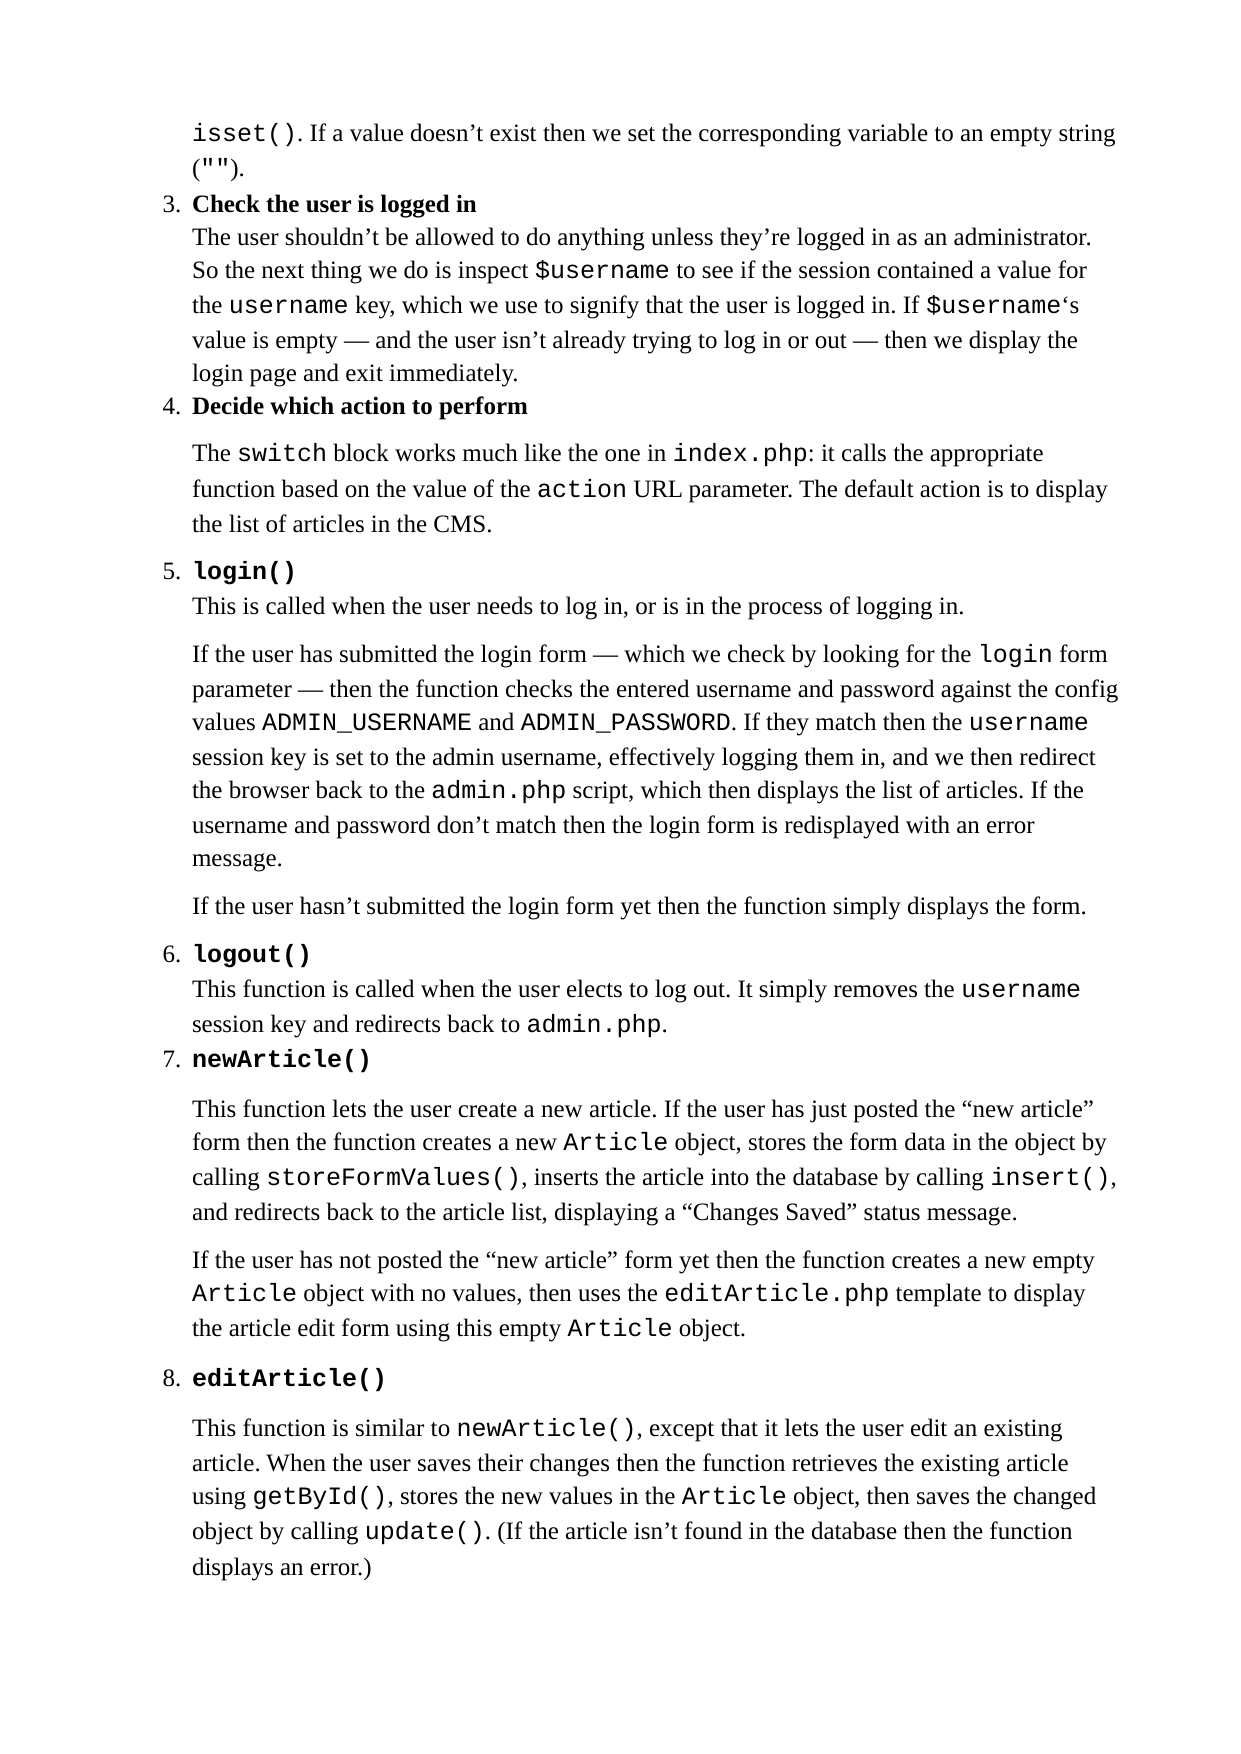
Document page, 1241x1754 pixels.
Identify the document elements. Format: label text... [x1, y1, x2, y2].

list If the user hasn’t submitted the login form yet then the function simply displays the form. [162, 891, 1122, 920]
list This function is similar to newArticle(), except that it lets the user edit an existing article. When the user saves their changes then the function retrieves the existing article using getById(), stores the new values in the Article object, then saves the changed object by calling update(). (If the article isn’t found in the database then the function displays an error.) [162, 1413, 1122, 1580]
list If the user has submitted the login form — which we check by looking for the login form parameter — then the function checks the entered username and password against the config values ADMIN_USERNAME and ADMIN_PASSWORD. If they match then the username session key is set to the admin username, effectively logging them in, and we then redirect the browser back to the admin.php script, which then displays the list of articles. If the username and password don’t match then the login form is redisplayed with an error message. [162, 639, 1122, 872]
list isset(). If a value doesn’t exist then we set the corresponding variable to an empty string (""). [162, 118, 1122, 184]
list Decide which action to perform [162, 391, 1122, 420]
list The switch block works much like the one in index.php: it calls the appropriate function based on the value of the action URL parameter. The default action is to display the list of articles in the CMS. [162, 438, 1122, 537]
list editArticle() [162, 1363, 1122, 1394]
list login() This is called when the user needs to log in, or is in the process of logging in. [162, 556, 1122, 620]
list newArticle() [162, 1044, 1122, 1075]
list logout() This function is called when the user elects to log out. It simply removes the username session key and redirects back to admin.php. [162, 939, 1122, 1040]
list If the user has not posted the “new article” form yet then the function creates a new empty Article object with no values, then uses the editArticle.php template to display the article edit form using this empty Article object. [162, 1245, 1122, 1344]
list This function lets the user create a new article. If the user has just posted the “new article” form then the function creates a new Article object, stores the form data in the object by calling storeFormValues(), inserts the article into the database by calling insert(), and redirects back to the article list, displaying a “Changes Saved” status message. [162, 1094, 1122, 1226]
list Check the user is logged in The user shouldn’t be allowed to do anything unless they’re logged in as an administrator. So the next thing we do is inspect $username to see if the session contained a value for the username key, which we use to signify that the user is logged in. If $username‘s value is empty — and the user isn’t already trying to log in or out — then we display the login page and exit immediately. [162, 189, 1122, 387]
